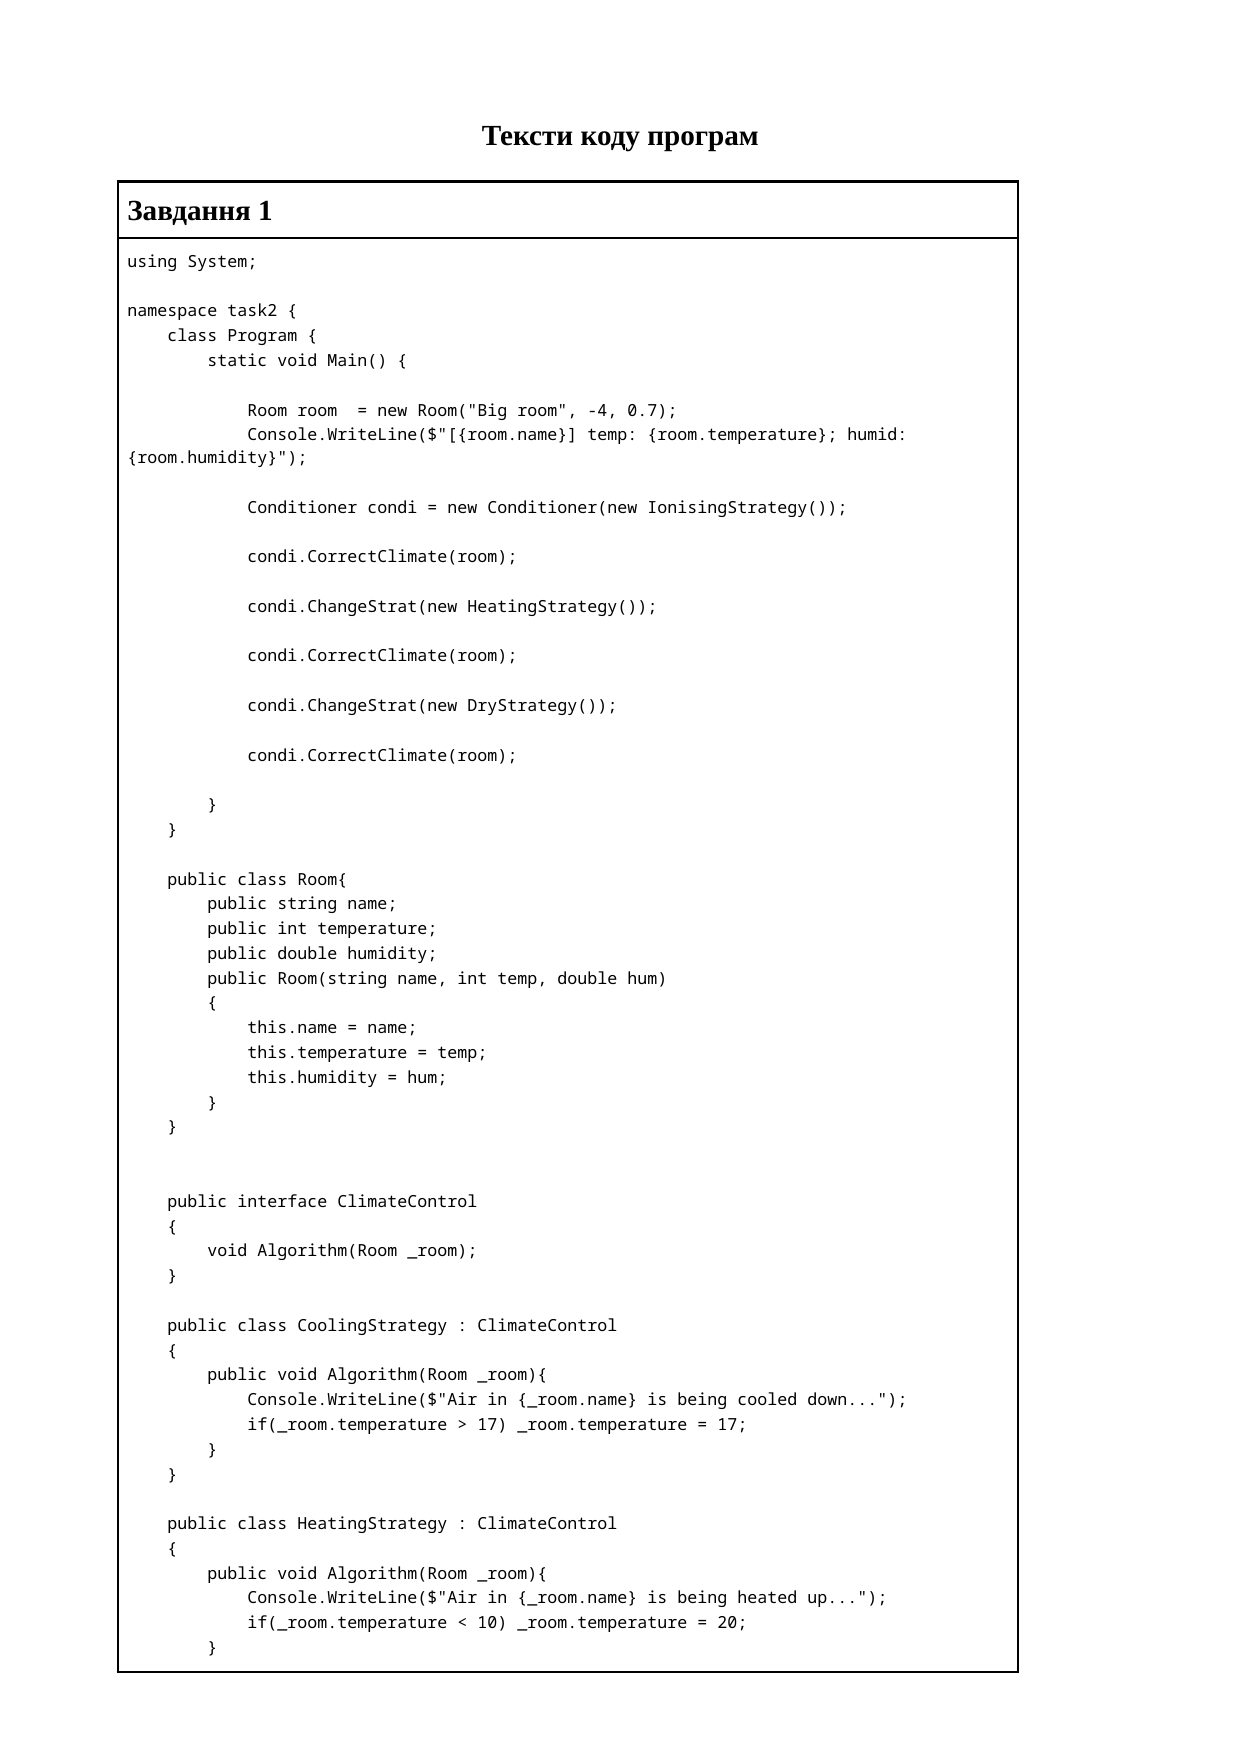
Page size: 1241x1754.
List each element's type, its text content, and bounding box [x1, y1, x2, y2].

table_cell using System; namespace task2 { class Program { static void Main() { Room room = new Room("Big room", -4, 0.7); Console.WriteLine($"[{room.name}] temp: {room.temperature}; humid: {room.humidity}"); Conditioner condi = new Conditioner(new IonisingStrategy()); condi.CorrectClimate(room); condi.ChangeStrat(new HeatingStrategy()); condi.CorrectClimate(room); condi.ChangeStrat(new DryStrategy()); condi.CorrectClimate(room); } } public class Room{ public string name; public int temperature; public double humidity; public Room(string name, int temp, double hum) { this.name = name; this.temperature = temp; this.humidity = hum; } } public interface ClimateControl { void Algorithm(Room _room); } public class CoolingStrategy : ClimateControl { public void Algorithm(Room _room){ Console.WriteLine($"Air in {_room.name} is being cooled down..."); if(_room.temperature > 17) _room.temperature = 17; } } public class HeatingStrategy : ClimateControl { public void Algorithm(Room _room){ Console.WriteLine($"Air in {_room.name} is being heated up..."); if(_room.temperature < 10) _room.temperature = 20; } [119, 239, 1017, 1671]
text Тексти коду програм [118, 118, 1122, 152]
table_header Завдання 1 [119, 183, 1017, 237]
